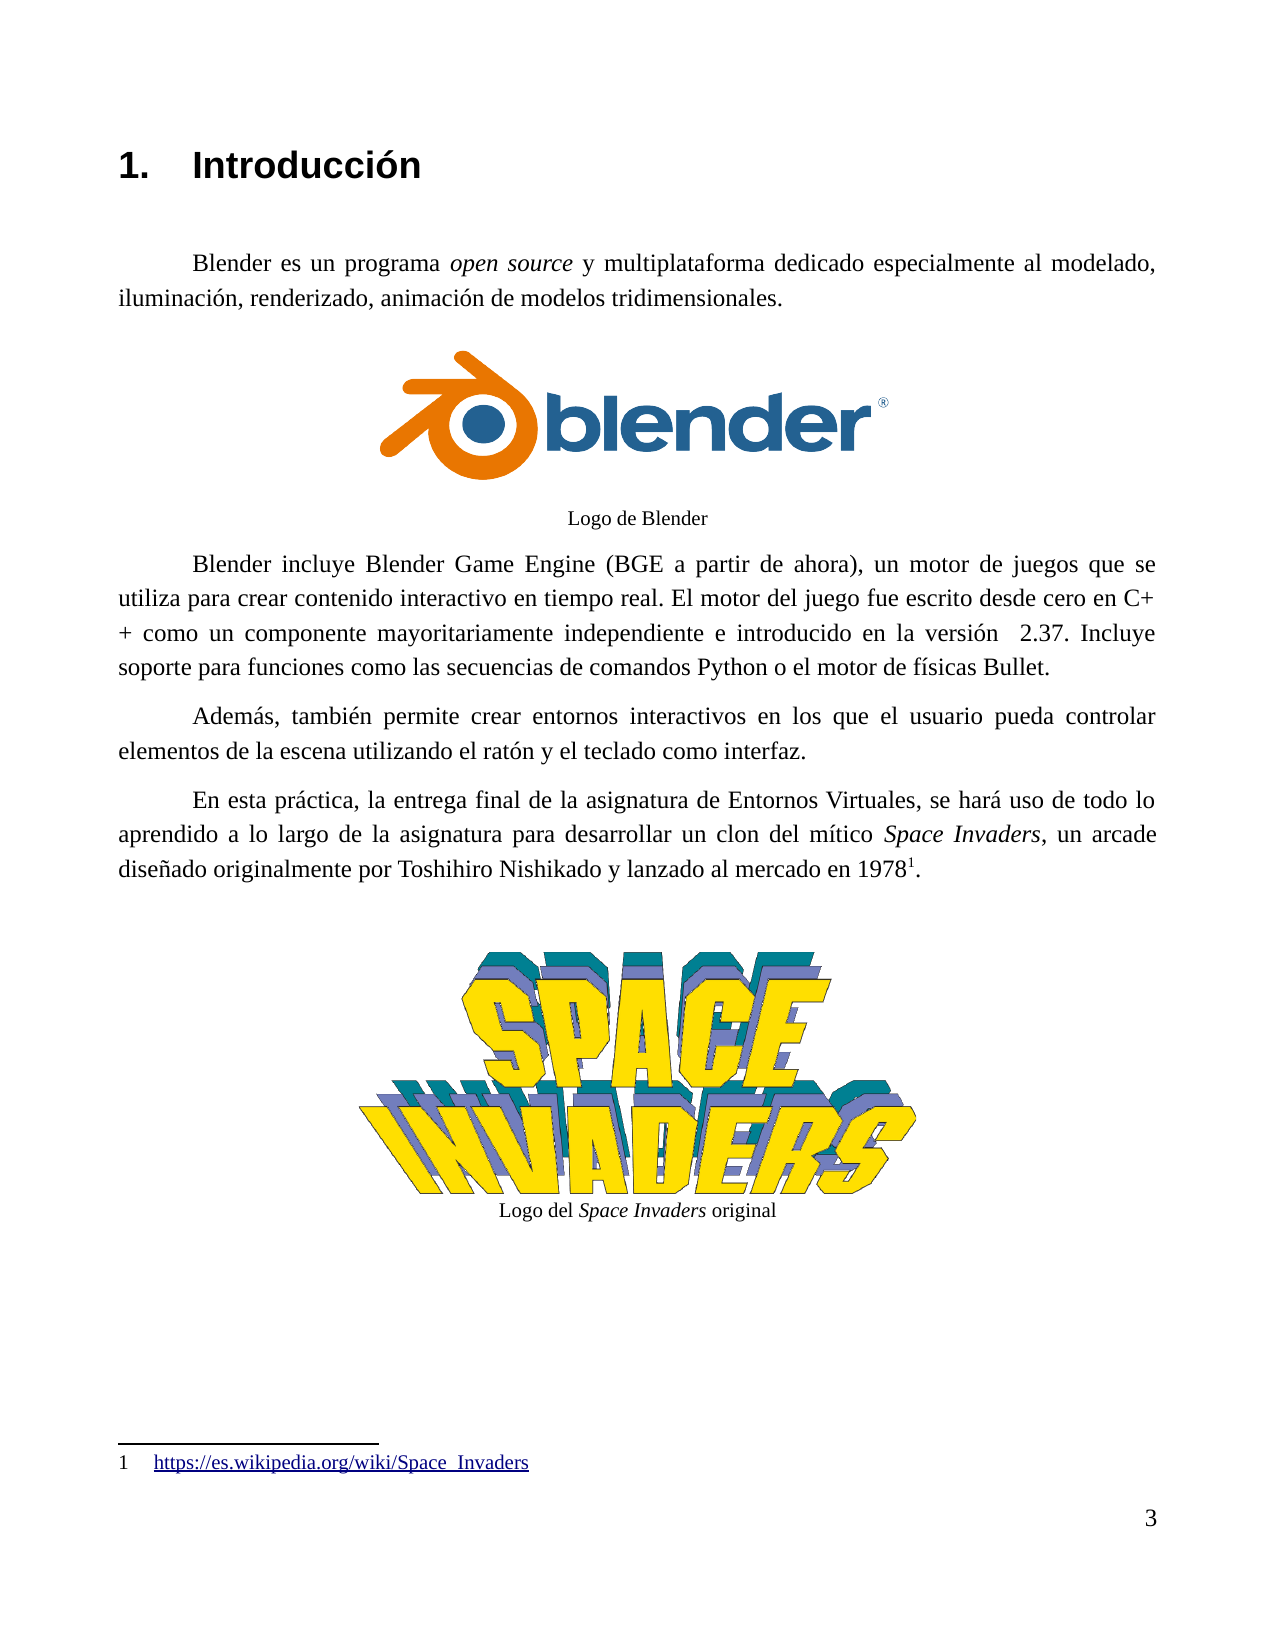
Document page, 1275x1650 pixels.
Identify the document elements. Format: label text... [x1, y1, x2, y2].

picture [361, 331, 914, 501]
text https://es.wikipedia.org/wiki/Space_Invaders [118, 1449, 1157, 1474]
text Logo del Space Invaders original [118, 952, 1157, 1222]
picture [358, 952, 917, 1194]
subtitle 1. Introducción [118, 143, 1157, 187]
text Además, también permite crear entornos interactivos en los que el usuario pueda controlar elementos de la escena utilizando el ratón y el teclado como interfaz. [118, 701, 1157, 765]
text Blender incluye Blender Game Engine (BGE a partir de ahora), un motor de juegos que se utiliza para crear contenido interactivo en tiempo real. El motor del juego fue escrito desde cero en C++ como un componente mayoritariamente independiente e introducido en la versión 2.37. Incluye soporte para funciones como las secuencias de comandos Python o el motor de físicas Bullet. [118, 549, 1157, 681]
text Logo de Blender [118, 332, 1157, 529]
text En esta práctica, la entrega final de la asignatura de Entornos Virtuales, se hará uso de todo lo aprendido a lo largo de la asignatura para desarrollar un clon del mítico Space Invaders, un arcade diseñado originalmente por Toshihiro Nishikado y lanzado al mercado en 1978. [118, 785, 1157, 883]
text Blender es un programa open source y multiplataforma dedicado especialmente al modelado, iluminación, renderizado, animación de modelos tridimensionales. [118, 248, 1157, 312]
